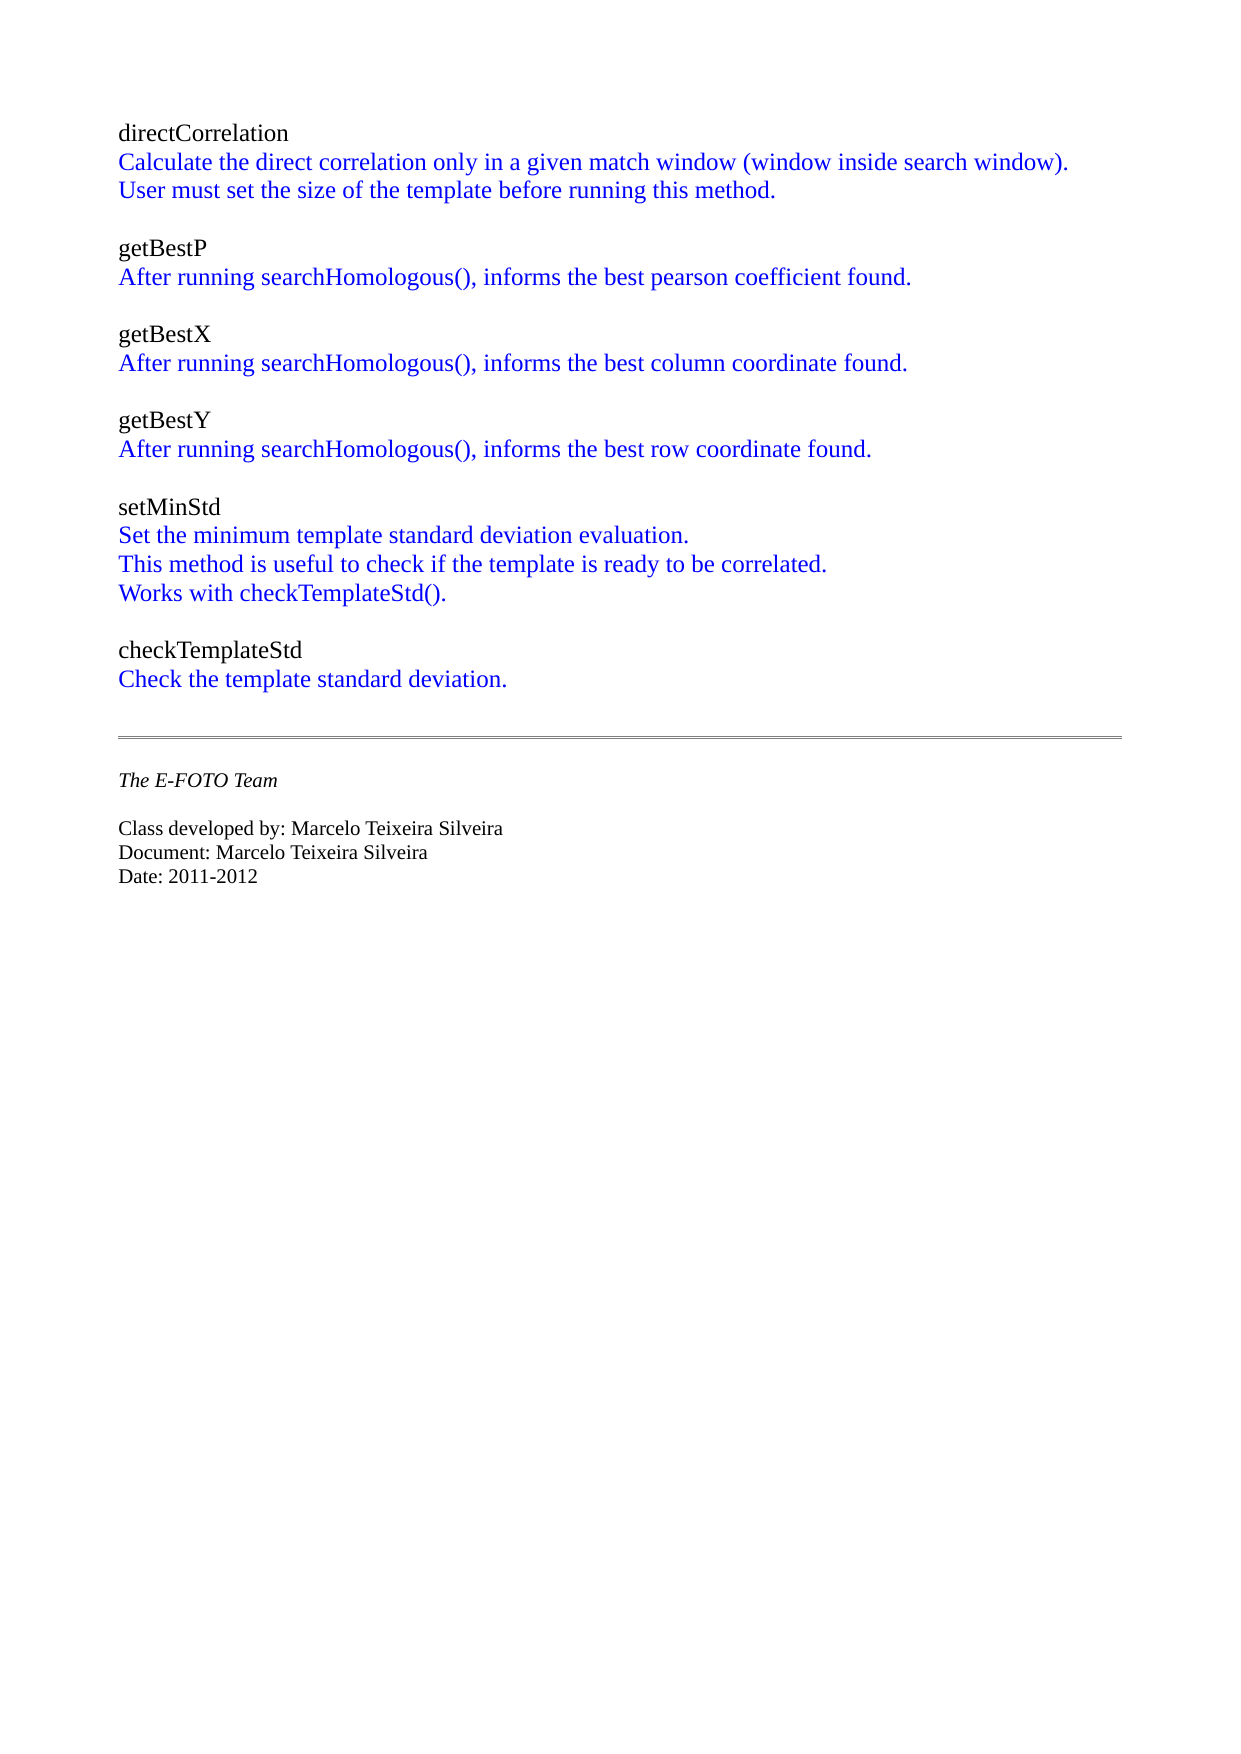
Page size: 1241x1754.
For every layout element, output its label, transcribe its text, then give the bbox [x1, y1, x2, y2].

text This method is useful to check if the template is ready to be correlated. [118, 549, 1122, 578]
text Calculate the direct correlation only in a given match window (window inside search window). [118, 147, 1122, 176]
text directCorrelation [118, 118, 1122, 147]
text Works with checkTemplateStd(). [118, 578, 1122, 607]
text getBestX [118, 319, 1122, 348]
text getBestP [118, 233, 1122, 262]
text getBestY [118, 406, 1122, 434]
text Document: Marcelo Teixeira Silveira [118, 840, 1122, 864]
text User must set the size of the template before running this method. [118, 176, 1122, 204]
text setMinStd [118, 492, 1122, 521]
text The E-FOTO Team [118, 768, 1122, 792]
text After running searchHomologous(), informs the best column coordinate found. [118, 348, 1122, 377]
text Class developed by: Marcelo Teixeira Silveira [118, 816, 1122, 840]
text Date: 2011-2012 [118, 864, 1122, 888]
text After running searchHomologous(), informs the best row coordinate found. [118, 434, 1122, 463]
text Set the minimum template standard deviation evaluation. [118, 521, 1122, 549]
text After running searchHomologous(), informs the best pearson coefficient found. [118, 262, 1122, 291]
text Check the template standard deviation. [118, 664, 1122, 693]
text checkTemplateStd [118, 636, 1122, 664]
